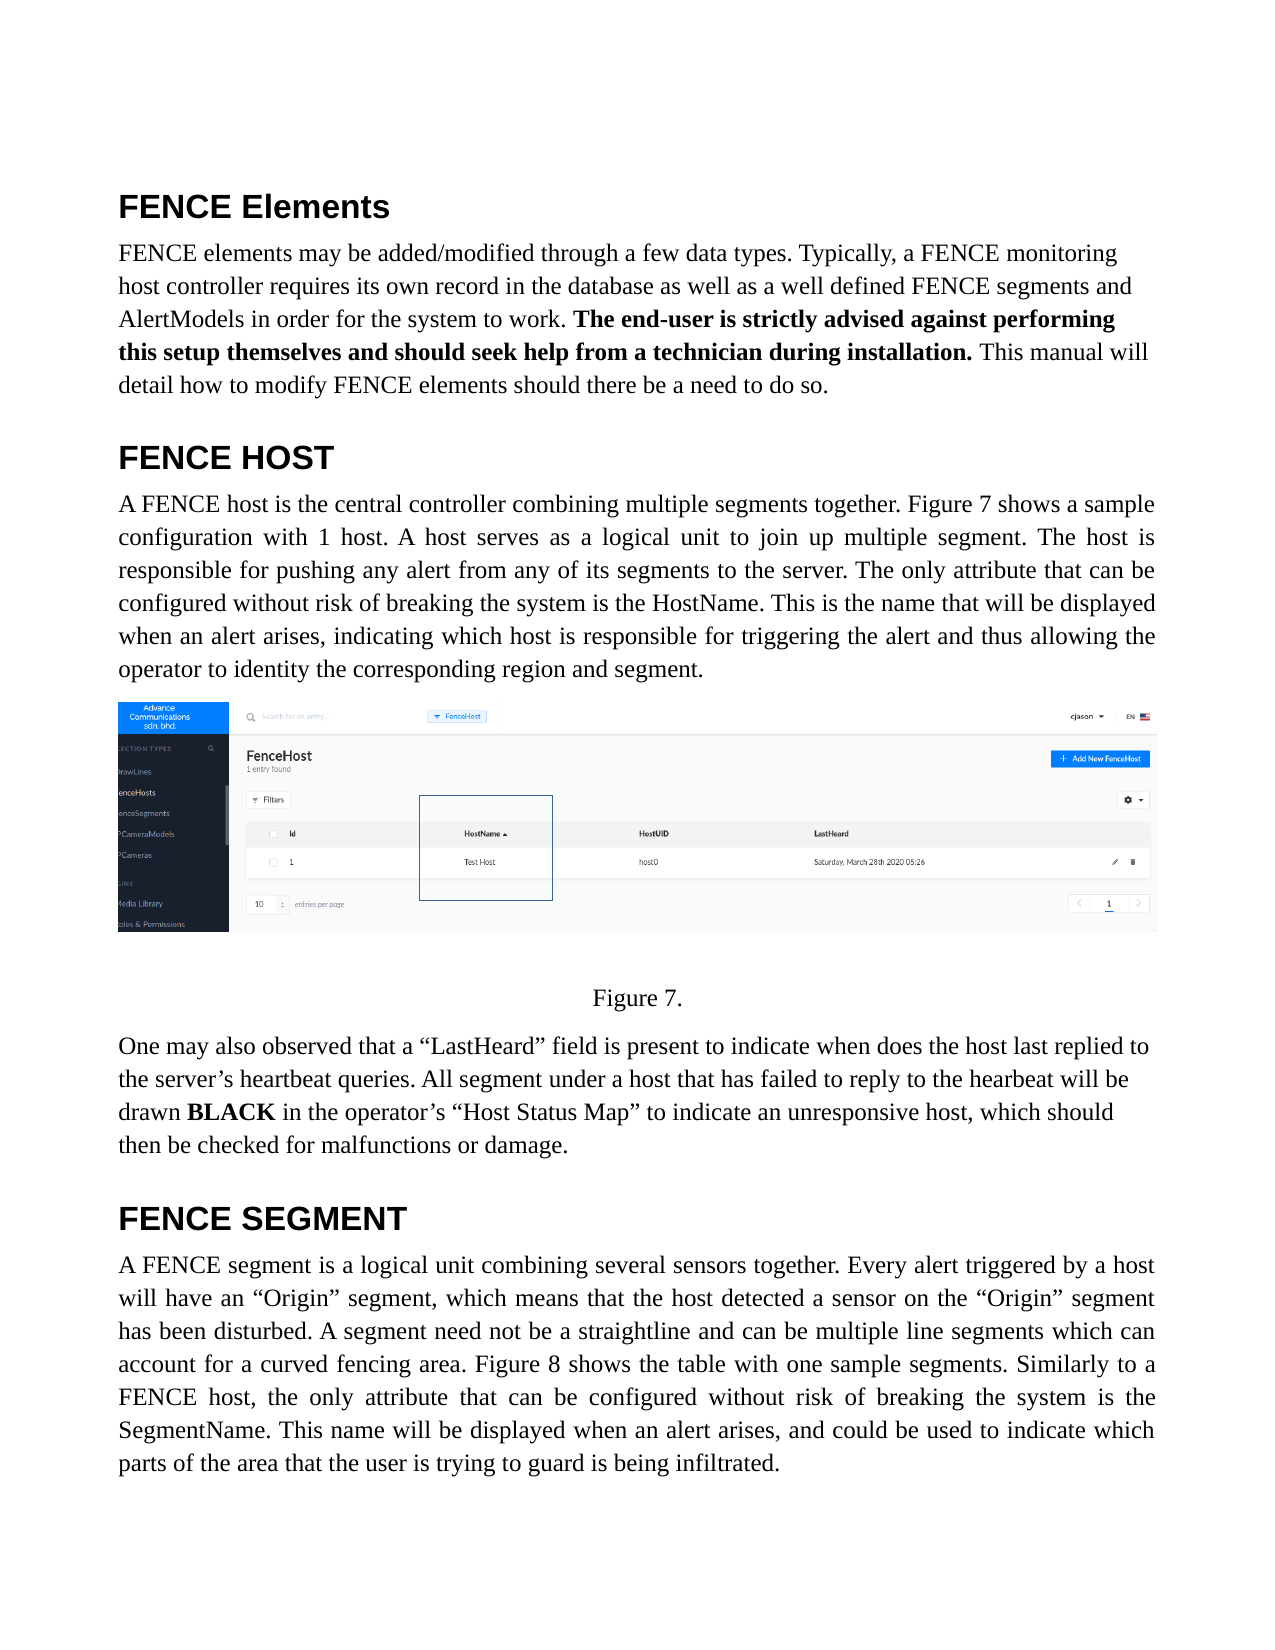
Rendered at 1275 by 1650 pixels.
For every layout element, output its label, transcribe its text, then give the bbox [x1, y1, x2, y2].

picture [118, 702, 1157, 932]
subtitle FENCE Elements [118, 187, 1157, 225]
subtitle FENCE HOST [118, 438, 1157, 477]
subtitle FENCE SEGMENT [118, 1198, 1157, 1237]
text A FENCE host is the central controller combining multiple segments together. Figure 7 shows a sample configuration with 1 host. A host serves as a logical unit to join up multiple segment. The host is responsible for pushing any alert from any of its segments to the server. The only attribute that can be configured without risk of breaking the system is the HostName. This is the name that will be displayed when an alert arises, indicating which host is responsible for triggering the alert and thus allowing the operator to identity the corresponding region and segment. [118, 489, 1157, 683]
text One may also observed that a “LastHeard” field is present to indicate when does the host last replied to the server’s heartbeat queries. All segment under a host that has failed to reply to the hearbeat will be drawn BLACK in the operator’s “Host Status Map” to indicate an unresponsive host, which should then be checked for malfunctions or damage. [118, 1031, 1157, 1159]
text A FENCE segment is a logical unit combining several sensors together. Every alert triggered by a host will have an “Origin” segment, which means that the host detected a sensor on the “Origin” segment has been disturbed. A segment need not be a straightline and can be multiple line segments which can account for a curved fencing area. Figure 8 shows the table with one sample segments. Similarly to a FENCE host, the only attribute that can be configured without risk of breaking the system is the SegmentName. This name will be displayed when an alert arises, and could be used to indicate which parts of the area that the user is trying to guard is being infiltrated. [118, 1250, 1157, 1477]
text FENCE elements may be added/modified through a few data types. Typically, a FENCE monitoring host controller requires its own record in the database as well as a well defined FENCE segments and AlertModels in order for the system to work. The end-user is strictly advised against performing this setup themselves and should seek help from a technician during installation. This manual will detail how to modify FENCE elements should there be a need to do so. [118, 238, 1157, 398]
text Figure 7. [118, 983, 1157, 1012]
